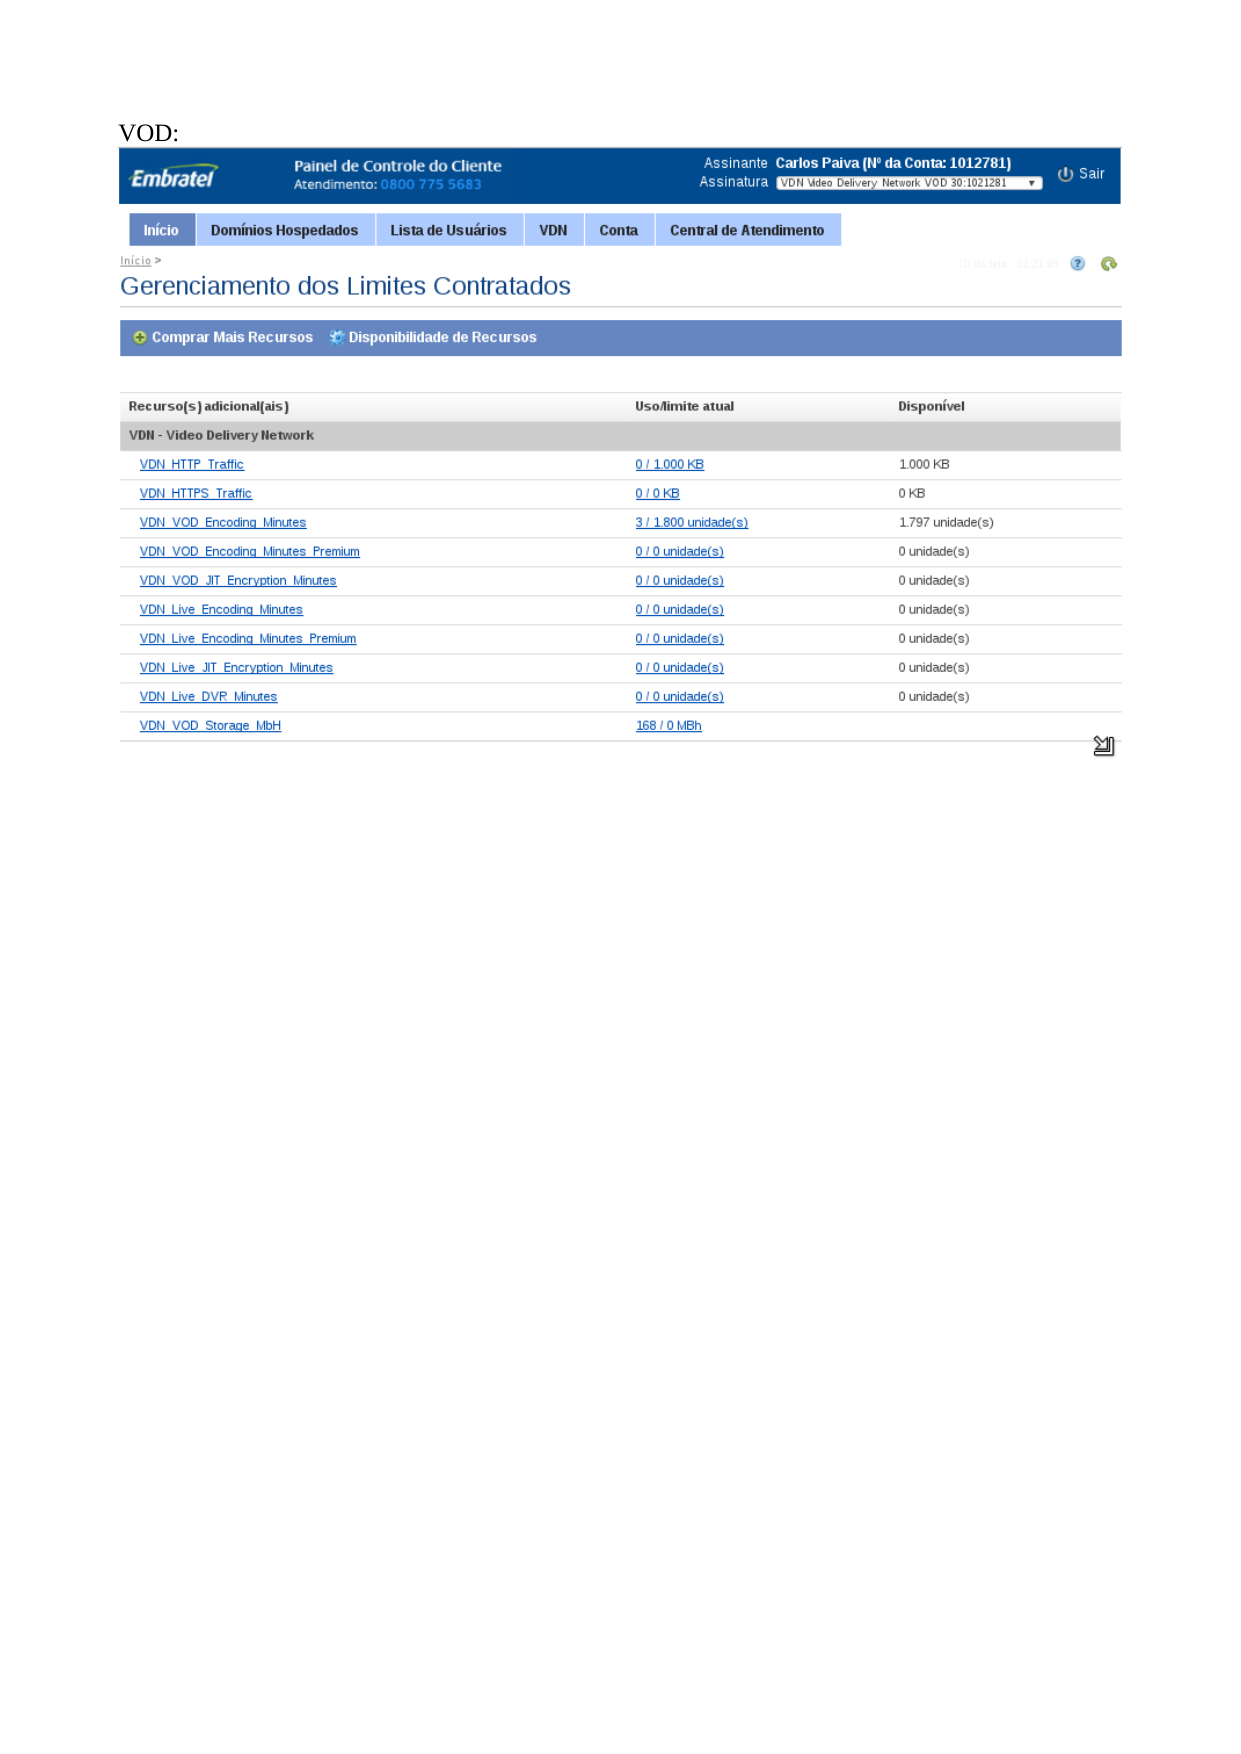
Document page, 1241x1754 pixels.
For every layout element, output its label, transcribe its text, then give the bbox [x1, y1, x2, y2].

picture [118, 146, 1123, 766]
text VOD: [118, 118, 1122, 146]
